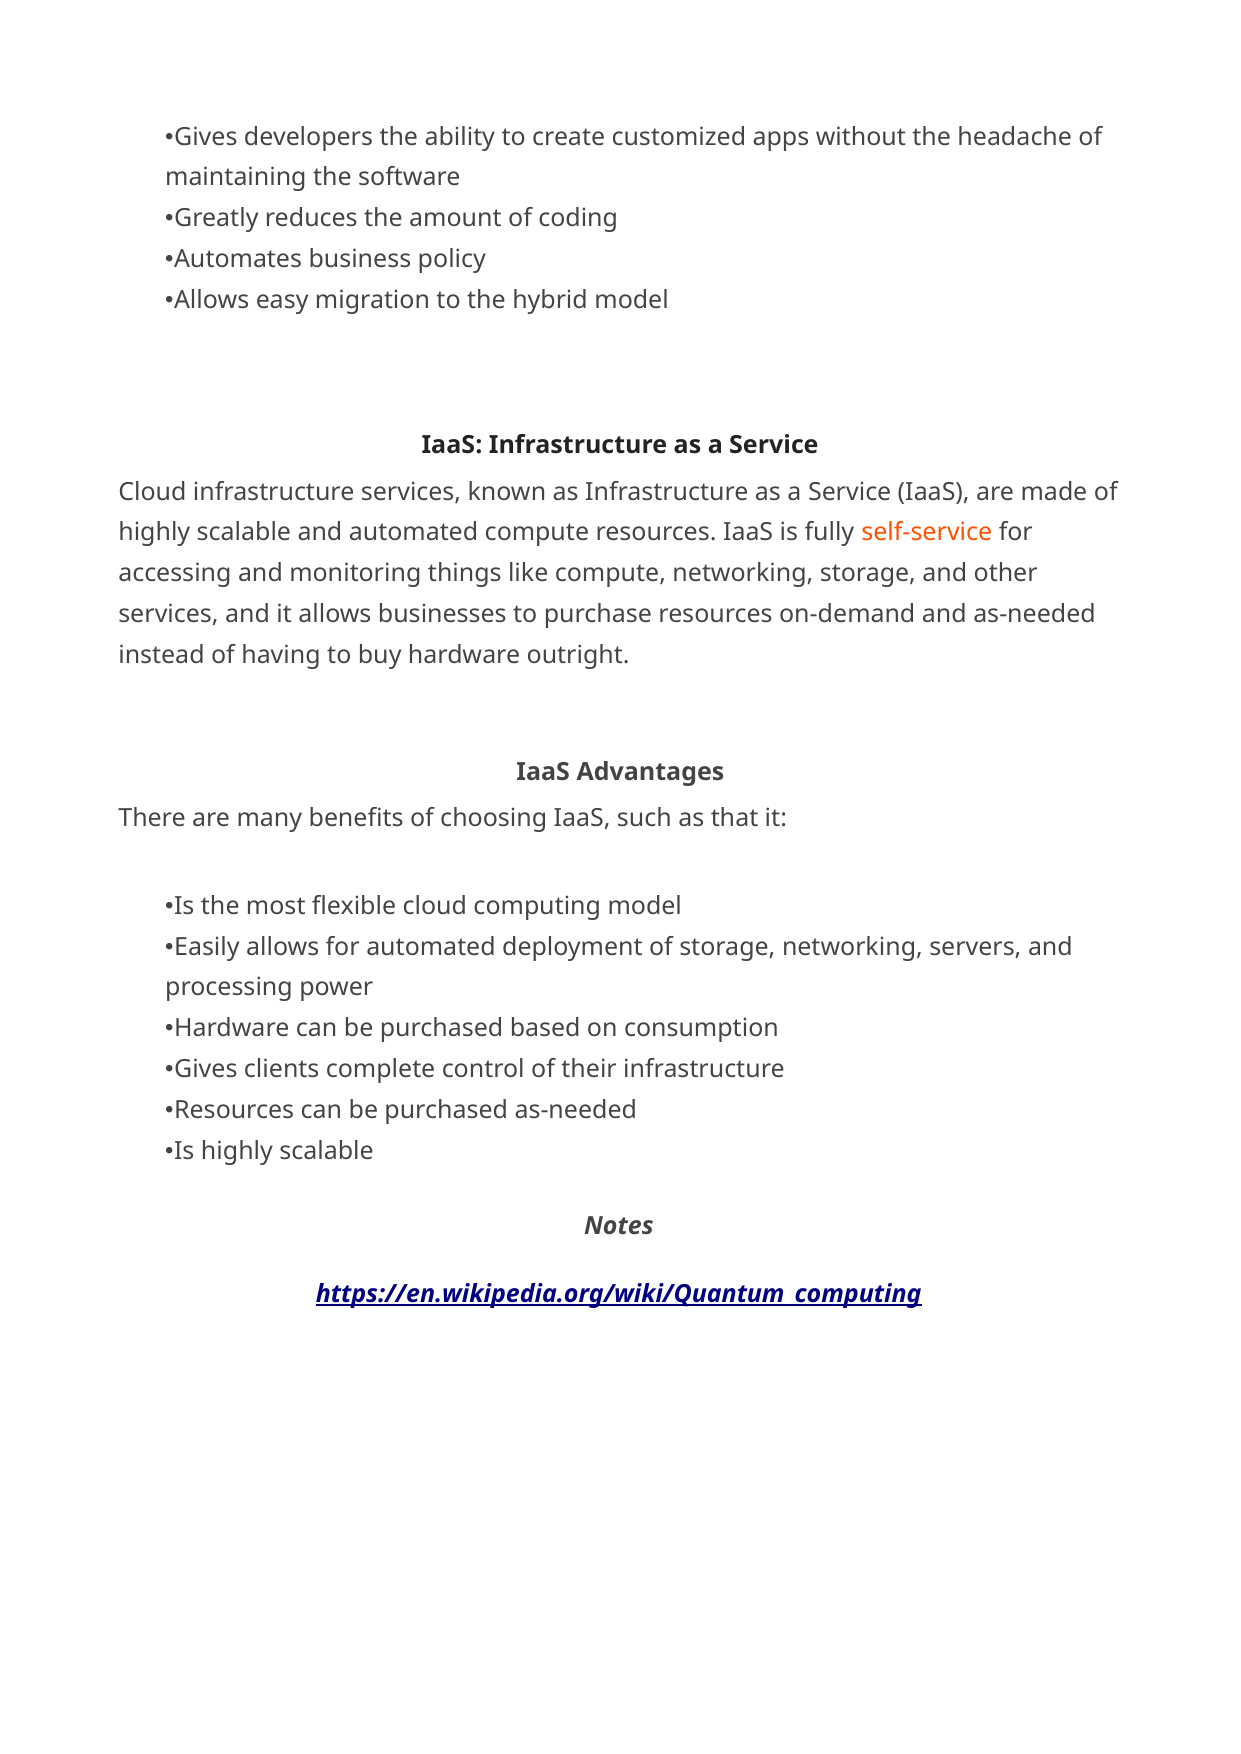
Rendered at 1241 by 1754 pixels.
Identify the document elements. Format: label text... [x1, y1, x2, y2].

list Automates business policy [118, 241, 1122, 275]
list Easily allows for automated deployment of storage, networking, servers, and processing power [118, 928, 1122, 1003]
list Is highly scalable [118, 1132, 1122, 1166]
text Cloud infrastructure services, known as Infrastructure as a Service (IaaS), are made of highly scalable and automated compute resources. IaaS is fully self-service for accessing and monitoring things like compute, networking, storage, and other services, and it allows businesses to purchase resources on-demand and as-needed instead of having to buy hardware outright. [118, 473, 1122, 671]
subtitle IaaS: Infrastructure as a Service [118, 427, 1122, 461]
list Is the most flexible cloud computing model [118, 887, 1122, 921]
text https://en.wikipedia.org/wiki/Quantum_computing [118, 1275, 1122, 1309]
list Gives clients complete control of their infrastructure [118, 1051, 1122, 1085]
subtitle IaaS Advantages [118, 753, 1122, 787]
list Hardware can be purchased based on consumption [118, 1010, 1122, 1044]
text Notes [118, 1207, 1122, 1241]
list Gives developers the ability to create customized apps without the headache of maintaining the software [118, 118, 1122, 193]
list Resources can be purchased as-needed [118, 1092, 1122, 1126]
list Allows easy migration to the hybrid model [118, 281, 1122, 316]
text There are many benefits of choosing IaaS, such as that it: [118, 800, 1122, 834]
list Greatly reduces the amount of coding [118, 200, 1122, 234]
